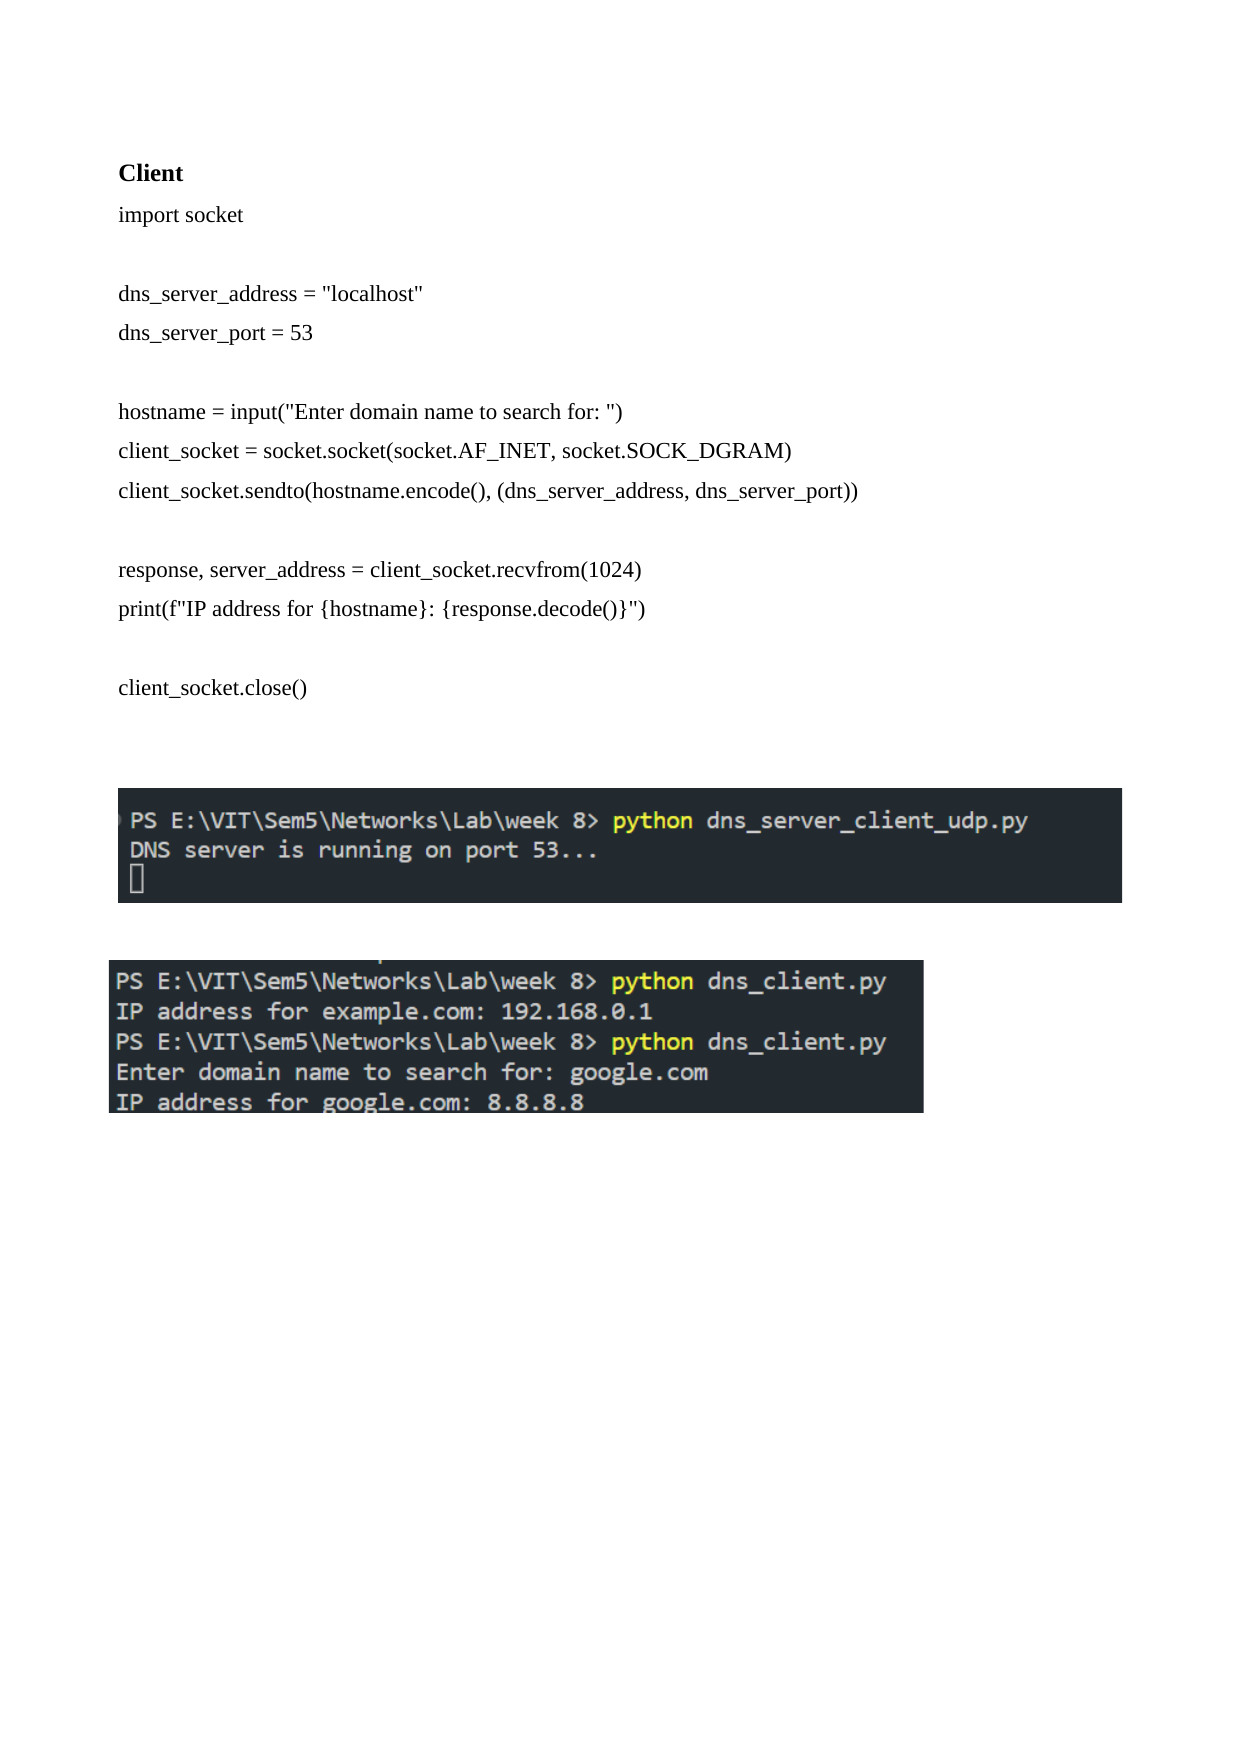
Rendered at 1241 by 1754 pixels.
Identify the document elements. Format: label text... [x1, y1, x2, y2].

picture [108, 960, 924, 1113]
text client_socket.close() [118, 674, 1122, 701]
text Client [118, 158, 1122, 186]
text print(f"IP address for {hostname}: {response.decode()}") [118, 596, 1122, 622]
text dns_server_address = "localhost" [118, 280, 1122, 306]
text client_socket.sendto(hostname.encode(), (dns_server_address, dns_server_port)) [118, 477, 1122, 503]
text dns_server_port = 53 [118, 319, 1122, 346]
text response, server_address = client_socket.recvfrom(1024) [118, 556, 1122, 582]
text import socket [118, 201, 1122, 227]
picture [118, 788, 1123, 903]
text client_socket = socket.socket(socket.AF_INET, socket.SOCK_DGRAM) [118, 438, 1122, 464]
text hostname = input("Enter domain name to search for: ") [118, 398, 1122, 424]
